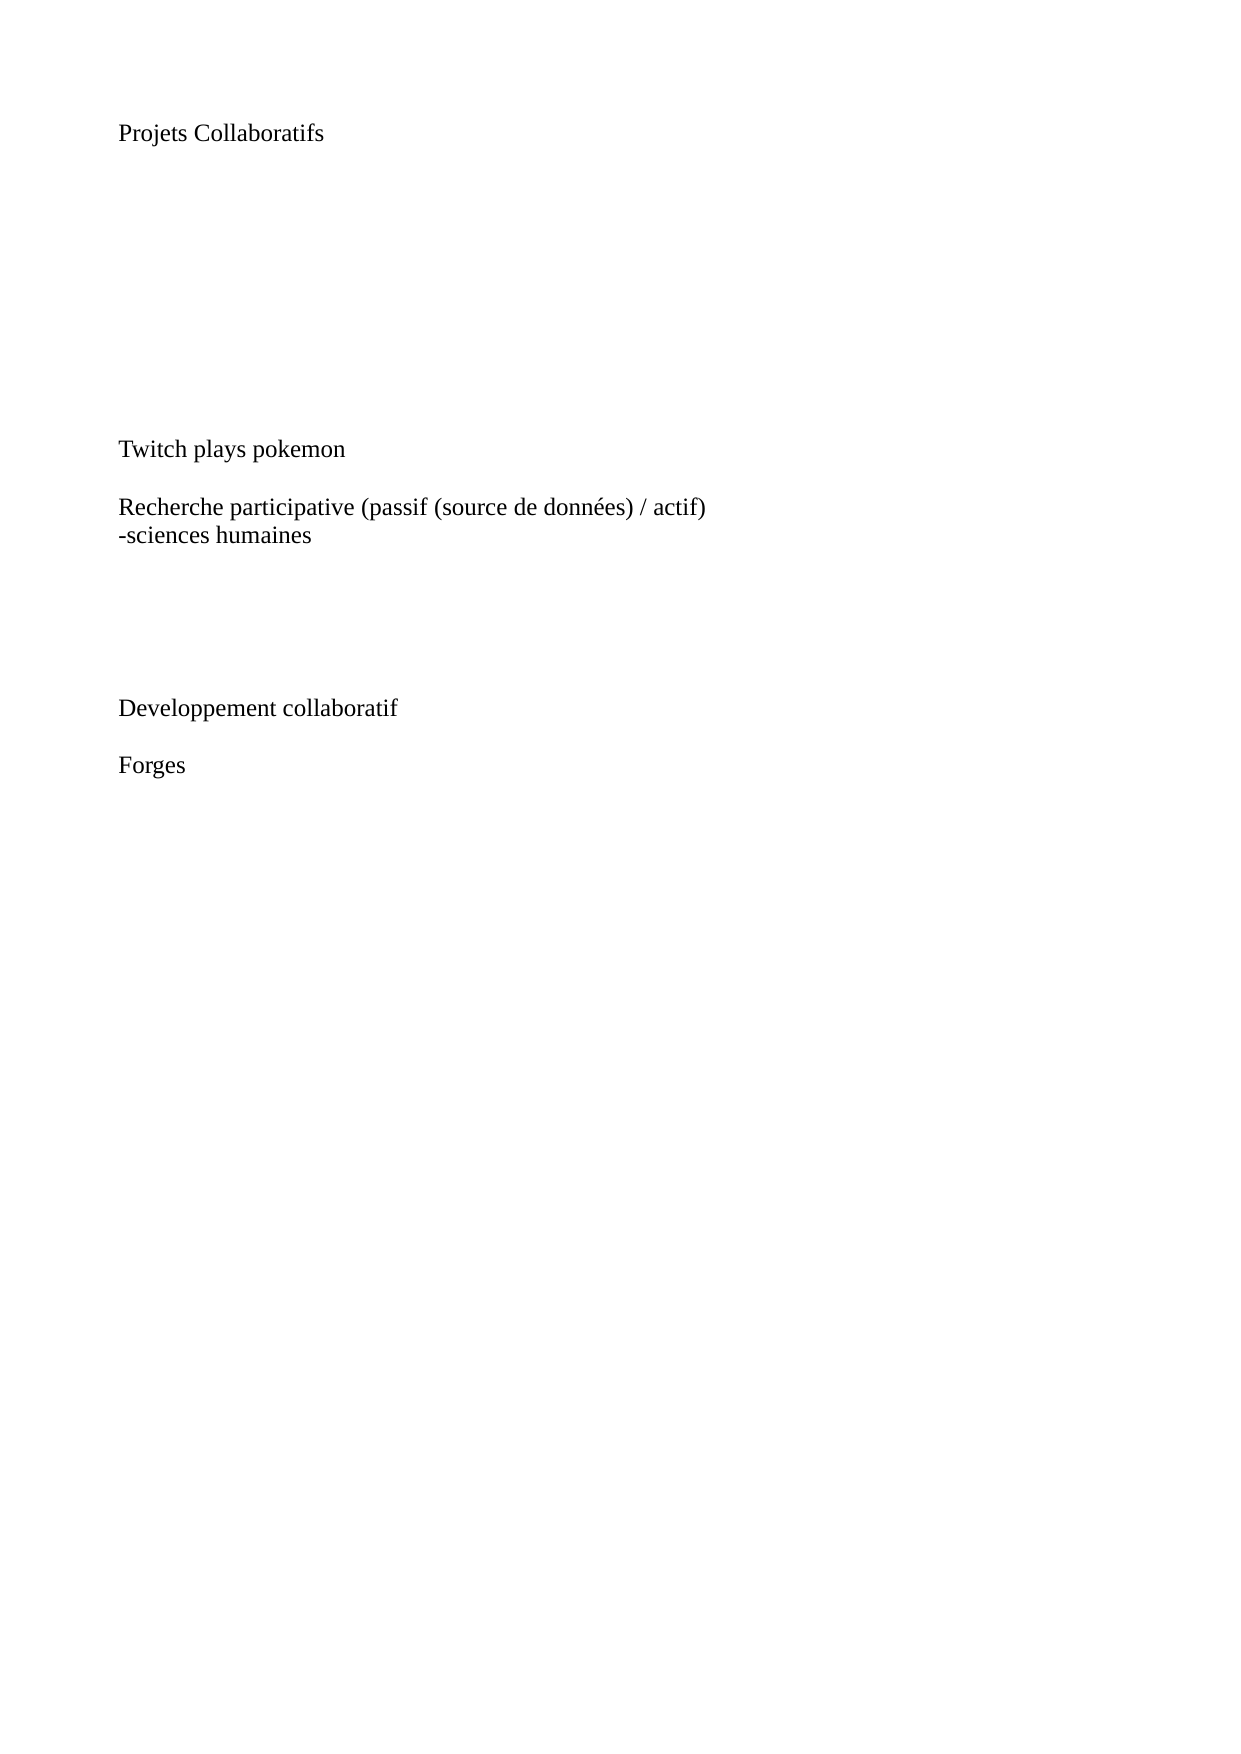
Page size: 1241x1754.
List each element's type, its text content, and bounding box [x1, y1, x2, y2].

text Developpement collaboratif [118, 693, 1122, 722]
text Projets Collaboratifs [118, 118, 1122, 147]
text -sciences humaines [118, 521, 1122, 549]
text Twitch plays pokemon [118, 434, 1122, 463]
text Recherche participative (passif (source de données) / actif) [118, 492, 1122, 521]
text Forges [118, 751, 1122, 779]
